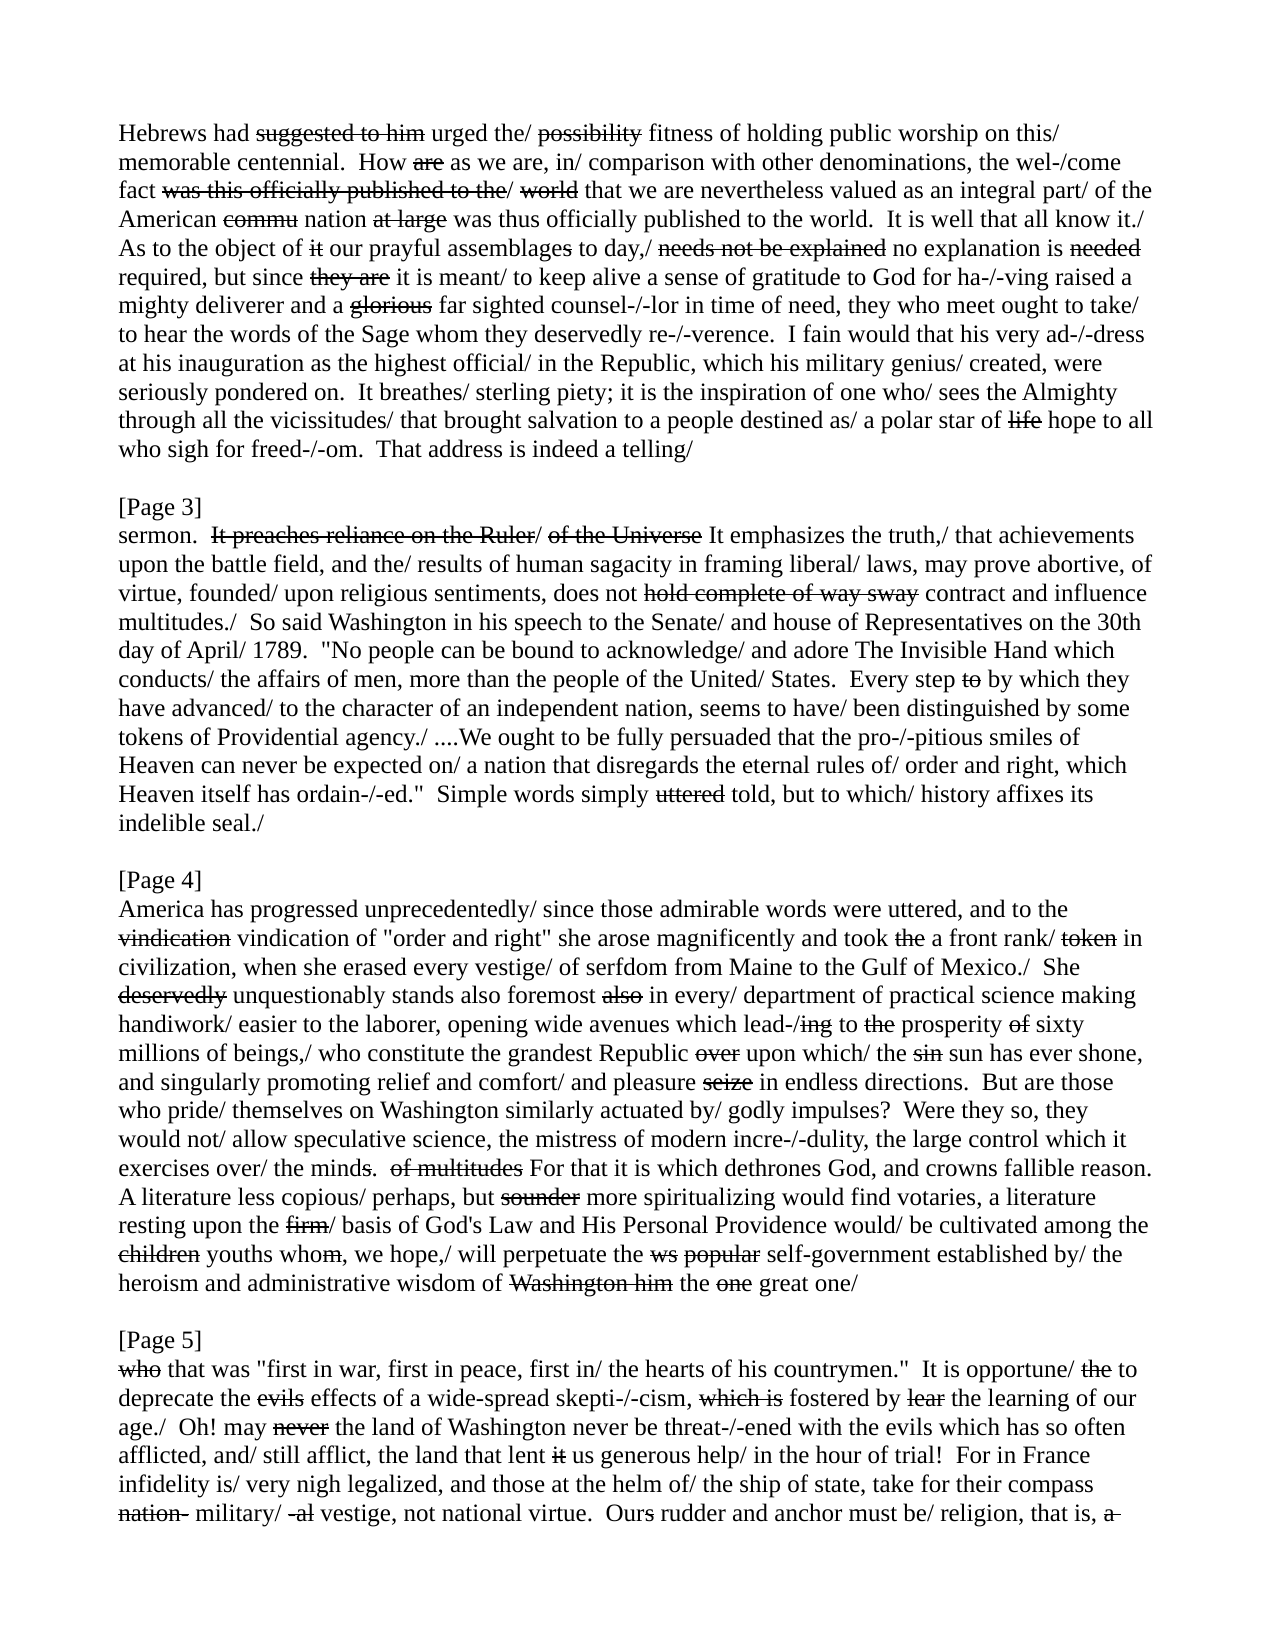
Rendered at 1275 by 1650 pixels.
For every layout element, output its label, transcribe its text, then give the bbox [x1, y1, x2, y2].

text [Page 5] [118, 1326, 1157, 1354]
text [Page 3] [118, 492, 1157, 521]
text America has progressed unprecedentedly/ since those admirable words were uttered, and to the vindication vindication of "order and right" she arose magnificently and took the a front rank/ token in civilization, when she erased every vestige/ of serfdom from Maine to the Gulf of Mexico./ She deservedly unquestionably stands also foremost also in every/ department of practical science making handiwork/ easier to the laborer, opening wide avenues which lead-/ing to the prosperity of sixty millions of beings,/ who constitute the grandest Republic over upon which/ the sin sun has ever shone, and singularly promoting relief and comfort/ and pleasure seize in endless directions. But are those who pride/ themselves on Washington similarly actuated by/ godly impulses? Were they so, they would not/ allow speculative science, the mistress of modern incre-/-dulity, the large control which it exercises over/ the minds. of multitudes For that it is which dethrones God, and crowns fallible reason. A literature less copious/ perhaps, but sounder more spiritualizing would find votaries, a literature resting upon the firm/ basis of God's Law and His Personal Providence would/ be cultivated among the children youths whom, we hope,/ will perpetuate the ws popular self-government established by/ the heroism and administrative wisdom of Washington him the one great one/ [118, 894, 1157, 1297]
text [Page 4] [118, 866, 1157, 894]
text sermon. It preaches reliance on the Ruler/ of the Universe It emphasizes the truth,/ that achievements upon the battle field, and the/ results of human sagacity in framing liberal/ laws, may prove abortive, of virtue, founded/ upon religious sentiments, does not hold complete of way sway contract and influence multitudes./ So said Washington in his speech to the Senate/ and house of Representatives on the 30th day of April/ 1789. "No people can be bound to acknowledge/ and adore The Invisible Hand which conducts/ the affairs of men, more than the people of the United/ States. Every step to by which they have advanced/ to the character of an independent nation, seems to have/ been distinguished by some tokens of Providential agency./ ....We ought to be fully persuaded that the pro-/-pitious smiles of Heaven can never be expected on/ a nation that disregards the eternal rules of/ order and right, which Heaven itself has ordain-/-ed." Simple words simply uttered told, but to which/ history affixes its indelible seal./ [118, 521, 1157, 837]
text Hebrews had suggested to him urged the/ possibility fitness of holding public worship on this/ memorable centennial. How are as we are, in/ comparison with other denominations, the wel-/come fact was this officially published to the/ world that we are nevertheless valued as an integral part/ of the American commu nation at large was thus officially published to the world. It is well that all know it./ As to the object of it our prayful assemblages to day,/ needs not be explained no explanation is needed required, but since they are it is meant/ to keep alive a sense of gratitude to God for ha-/-ving raised a mighty deliverer and a glorious far sighted counsel-/-lor in time of need, they who meet ought to take/ to hear the words of the Sage whom they deservedly re-/-verence. I fain would that his very ad-/-dress at his inauguration as the highest official/ in the Republic, which his military genius/ created, were seriously pondered on. It breathes/ sterling piety; it is the inspiration of one who/ sees the Almighty through all the vicissitudes/ that brought salvation to a people destined as/ a polar star of life hope to all who sigh for freed-/-om. That address is indeed a telling/ [118, 118, 1157, 463]
text who that was "first in war, first in peace, first in/ the hearts of his countrymen." It is opportune/ the to deprecate the evils effects of a wide-spread skepti-/-cism, which is fostered by lear the learning of our age./ Oh! may never the land of Washington never be threat-/-ened with the evils which has so often afflicted, and/ still afflict, the land that lent it us generous help/ in the hour of trial! For in France infidelity is/ very nigh legalized, and those at the helm of/ the ship of state, take for their compass nation- military/ -al vestige, not national virtue. Ours rudder and anchor must be/ religion, that is, a [118, 1354, 1157, 1527]
